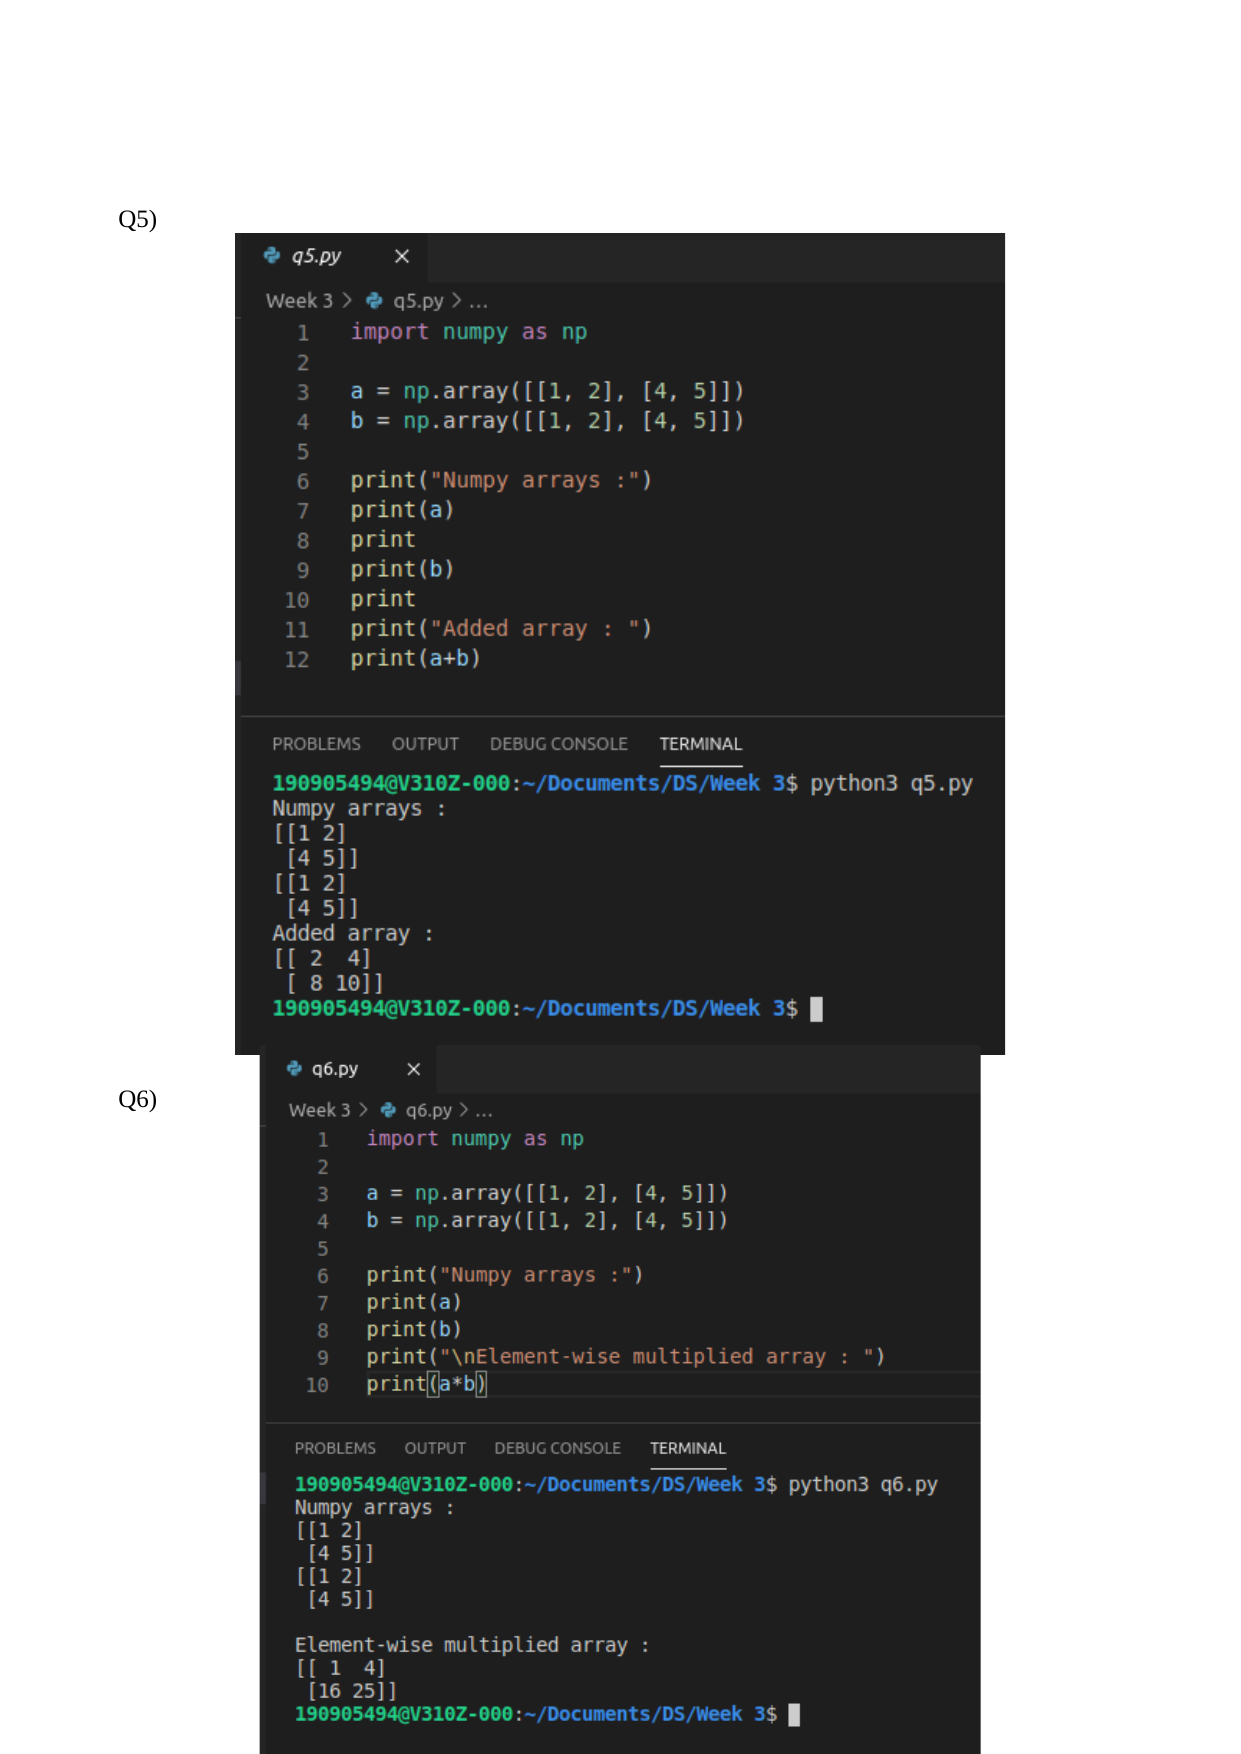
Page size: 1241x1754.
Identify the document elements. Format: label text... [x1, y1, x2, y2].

text Q6) [118, 1084, 259, 1112]
text Q5) [118, 204, 1122, 233]
text [981, 1084, 1122, 1112]
picture [235, 233, 1006, 1754]
